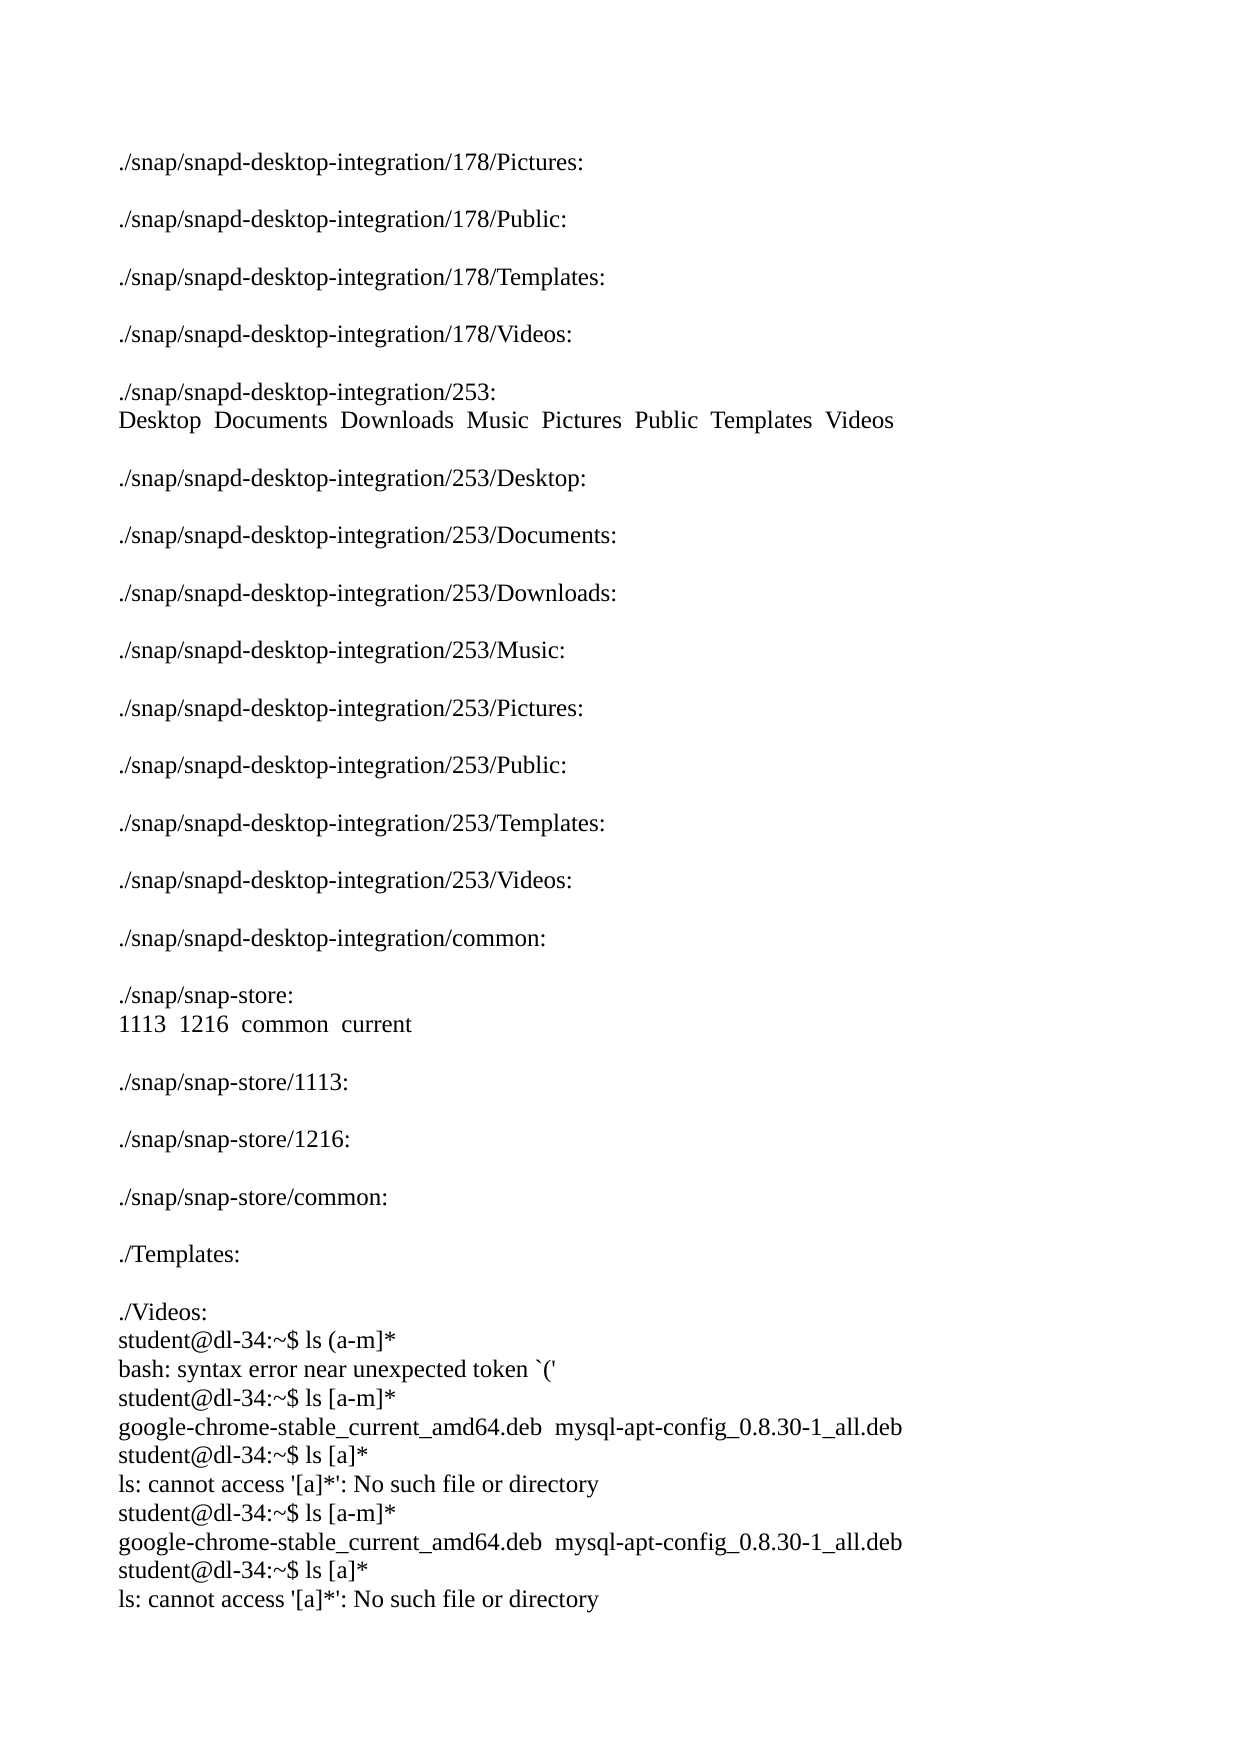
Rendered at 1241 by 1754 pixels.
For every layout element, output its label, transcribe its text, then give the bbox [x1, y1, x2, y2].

text Desktop Documents Downloads Music Pictures Public Templates Videos [118, 406, 1122, 434]
text ./snap/snapd-desktop-integration/253/Pictures: [118, 693, 1122, 722]
text student@dl-34:~$ ls [a]* [118, 1556, 1122, 1584]
text ./snap/snapd-desktop-integration/178/Videos: [118, 319, 1122, 348]
text 1113 1216 common current [118, 1009, 1122, 1038]
text bash: syntax error near unexpected token `(' [118, 1354, 1122, 1383]
text ./snap/snapd-desktop-integration/253/Public: [118, 751, 1122, 779]
text student@dl-34:~$ ls [a-m]* [118, 1498, 1122, 1527]
text google-chrome-stable_current_amd64.deb mysql-apt-config_0.8.30-1_all.deb [118, 1527, 1122, 1556]
text ./snap/snapd-desktop-integration/178/Public: [118, 204, 1122, 233]
text student@dl-34:~$ ls [a]* [118, 1441, 1122, 1469]
text ./snap/snap-store/1216: [118, 1124, 1122, 1153]
text ./snap/snapd-desktop-integration/253/Documents: [118, 521, 1122, 549]
text ./snap/snapd-desktop-integration/253: [118, 377, 1122, 406]
text ./snap/snapd-desktop-integration/253/Templates: [118, 808, 1122, 837]
text ./snap/snap-store: [118, 981, 1122, 1009]
text ./snap/snapd-desktop-integration/253/Downloads: [118, 578, 1122, 607]
text ./snap/snapd-desktop-integration/253/Videos: [118, 866, 1122, 894]
text student@dl-34:~$ ls (a-m]* [118, 1326, 1122, 1354]
text ./snap/snapd-desktop-integration/253/Music: [118, 636, 1122, 664]
text student@dl-34:~$ ls [a-m]* [118, 1383, 1122, 1412]
text ./snap/snap-store/1113: [118, 1067, 1122, 1096]
text ./snap/snap-store/common: [118, 1182, 1122, 1211]
text ./Templates: [118, 1239, 1122, 1268]
text ls: cannot access '[a]*': No such file or directory [118, 1584, 1122, 1613]
text google-chrome-stable_current_amd64.deb mysql-apt-config_0.8.30-1_all.deb [118, 1412, 1122, 1441]
text ls: cannot access '[a]*': No such file or directory [118, 1469, 1122, 1498]
text ./Videos: [118, 1297, 1122, 1326]
text ./snap/snapd-desktop-integration/common: [118, 923, 1122, 952]
text ./snap/snapd-desktop-integration/253/Desktop: [118, 463, 1122, 492]
text ./snap/snapd-desktop-integration/178/Templates: [118, 262, 1122, 291]
text ./snap/snapd-desktop-integration/178/Pictures: [118, 147, 1122, 176]
